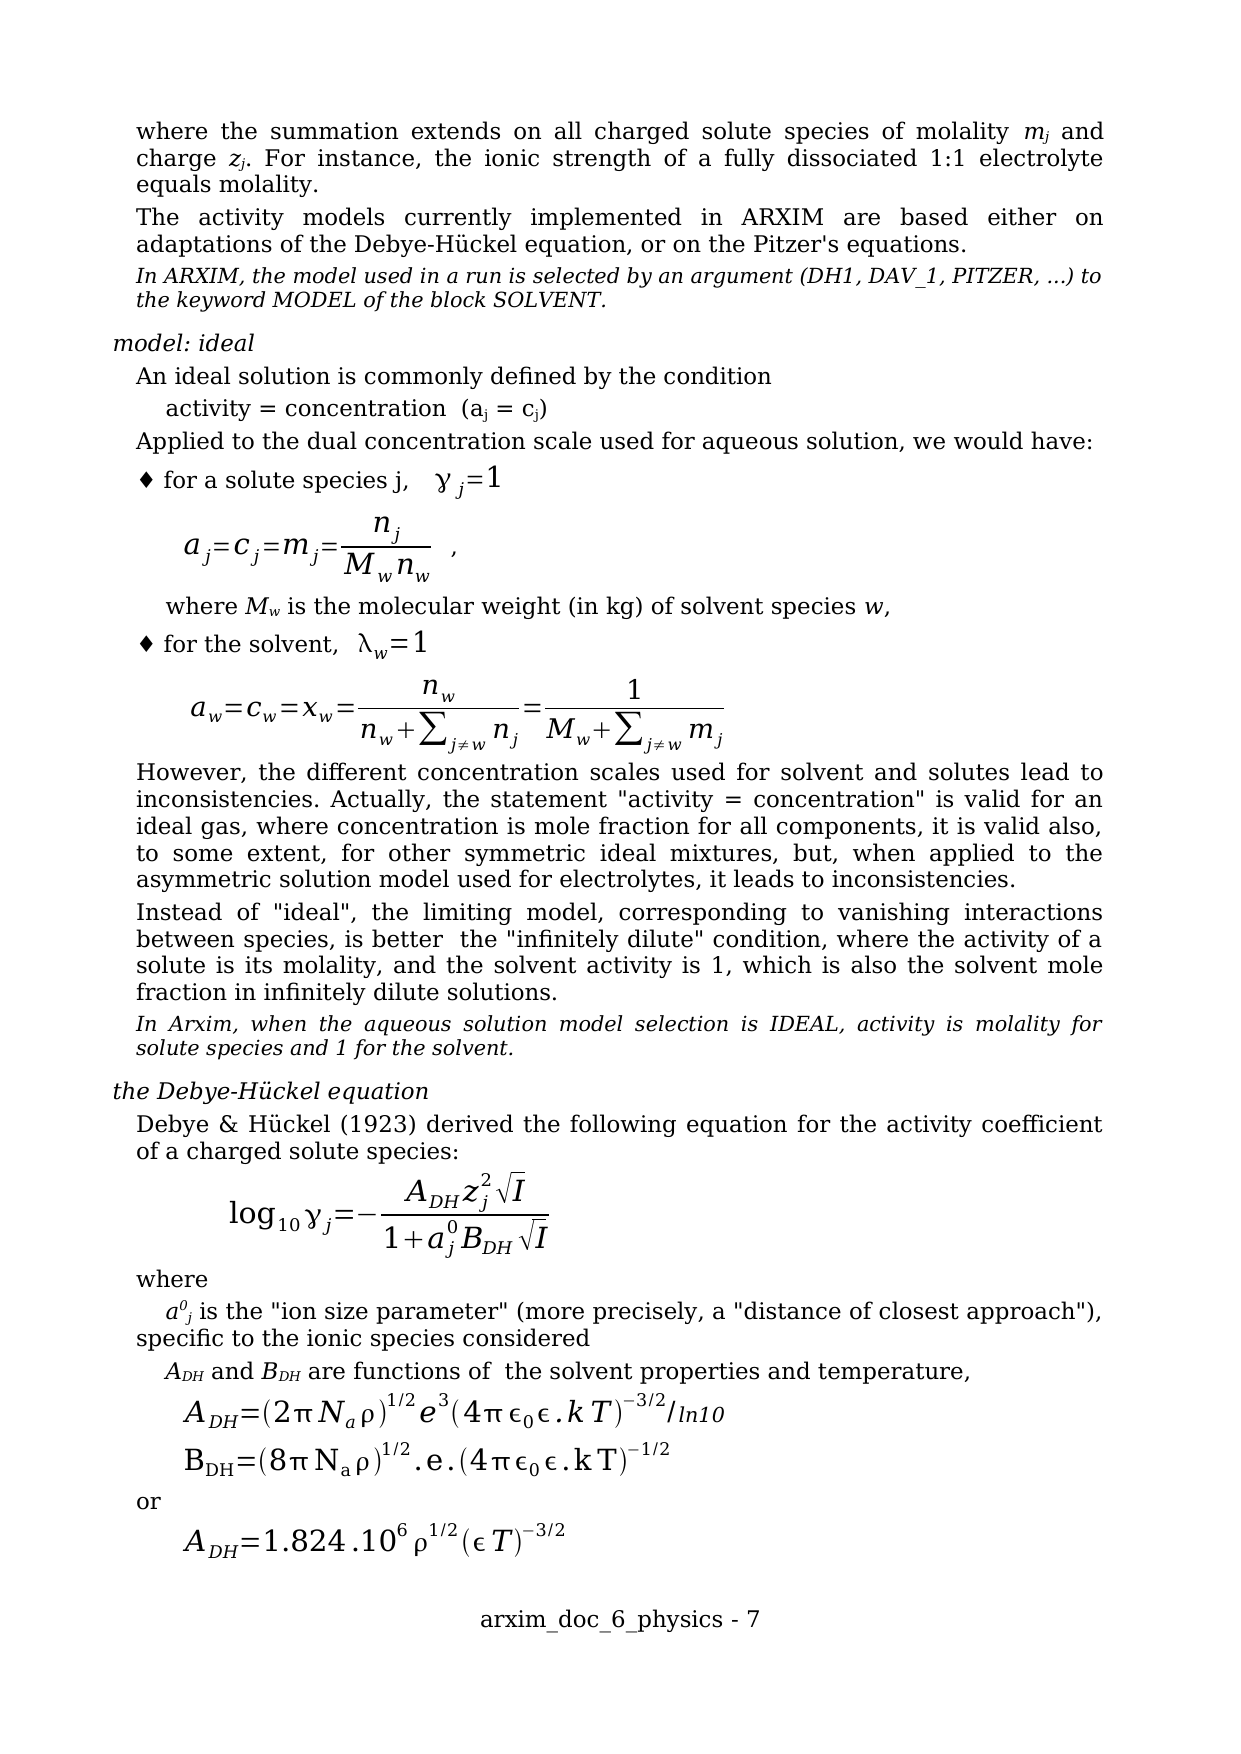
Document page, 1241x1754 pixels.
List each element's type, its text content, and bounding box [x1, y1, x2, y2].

text In ARXIM, the model used in a run is selected by an argument (DH1, DAV_1, PITZER, ...) to the keyword MODEL of the block SOLVENT. [136, 264, 1104, 312]
text The activity models currently implemented in ARXIM are based either on adaptations of the Debye-Hückel equation, or on the Pitzer's equations. [136, 204, 1104, 258]
text a0j is the "ion size parameter" (more precisely, a "distance of closest approach"), specific to the ionic species considered [136, 1298, 1104, 1352]
text Applied to the dual concentration scale used for aqueous solution, we would have: [136, 428, 1104, 455]
text activity = concentration (aj = cj) [136, 396, 1104, 422]
text An ideal solution is commonly defined by the condition [136, 363, 1104, 389]
subtitle model: ideal [112, 330, 1152, 357]
text In Arxim, when the aqueous solution model selection is IDEAL, activity is molality for solute species and 1 for the solvent. [136, 1012, 1104, 1061]
text where Mw is the molecular weight (in kg) of solvent species w, [136, 593, 1104, 620]
text Debye & Hückel (1923) derived the following equation for the activity coefficient of a charged solute species: [136, 1111, 1104, 1165]
text ♦ for a solute species j, [136, 461, 1104, 500]
subtitle the Debye-Hückel equation [112, 1078, 1152, 1105]
text , [136, 506, 1104, 587]
text ♦ for the solvent, [136, 626, 1104, 664]
text where [136, 1266, 1104, 1293]
text where the summation extends on all charged solute species of molality mj and charge zj. For instance, the ionic strength of a fully dissociated 1:1 electrolyte equals molality. [136, 118, 1104, 198]
text or [136, 1488, 1104, 1514]
text ADH and BDH are functions of the solvent properties and temperature, [136, 1358, 1104, 1385]
text However, the different concentration scales used for solvent and solutes lead to inconsistencies. Actually, the statement "activity = concentration" is valid for an ideal gas, where concentration is mole fraction for all components, it is valid also, to some extent, for other symmetric ideal mixtures, but, when applied to the asymmetric solution model used for electrolytes, it leads to inconsistencies. [136, 759, 1104, 893]
text Instead of "ideal", the limiting model, corresponding to vanishing interactions between species, is better the "infinitely dilute" condition, where the activity of a solute is its molality, and the solvent activity is 1, which is also the solvent mole fraction in infinitely dilute solutions. [136, 899, 1104, 1006]
